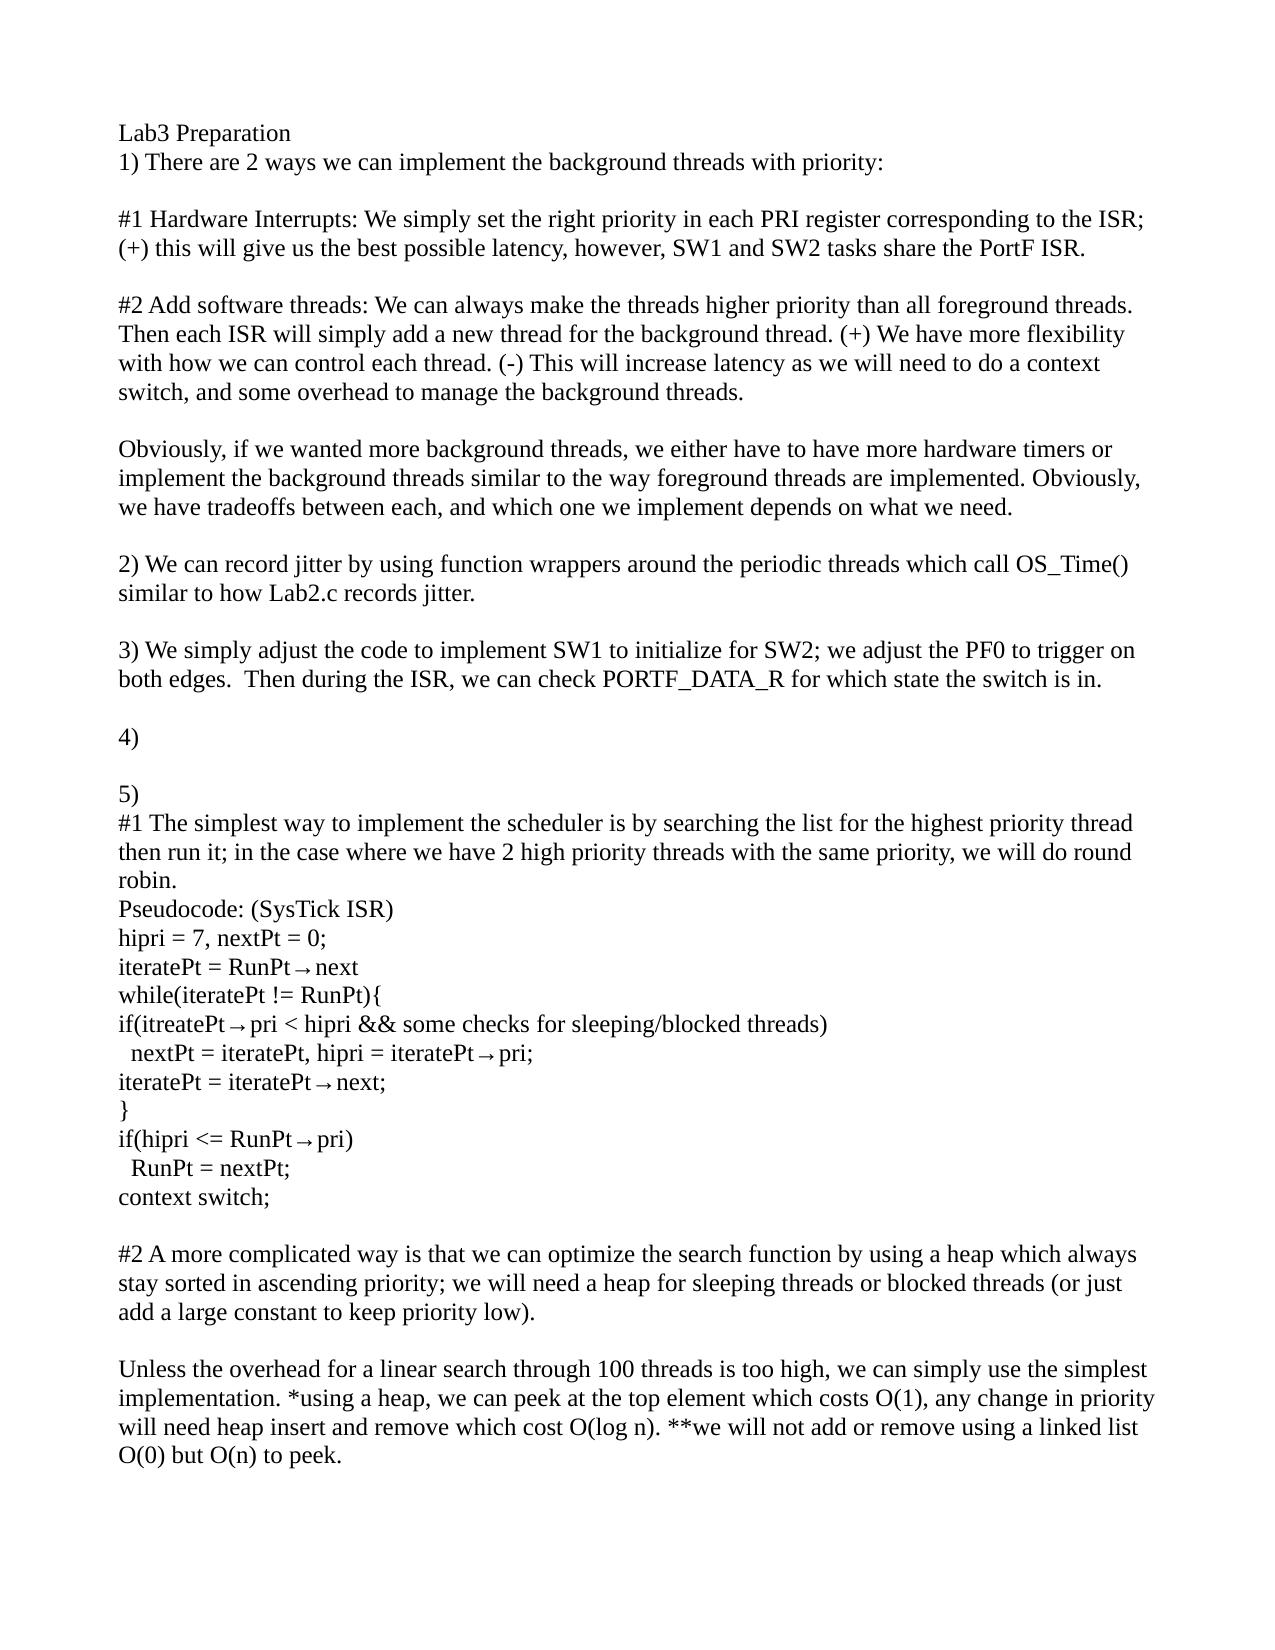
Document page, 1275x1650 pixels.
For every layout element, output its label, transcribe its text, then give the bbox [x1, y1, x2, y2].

text Unless the overhead for a linear search through 100 threads is too high, we can simply use the simplest implementation. *using a heap, we can peek at the top element which costs O(1), any change in priority will need heap insert and remove which cost O(log n). **we will not add or remove using a linked list O(0) but O(n) to peek. [118, 1354, 1157, 1469]
text 5) [118, 779, 1157, 808]
text #2 Add software threads: We can always make the threads higher priority than all foreground threads. Then each ISR will simply add a new thread for the background thread. (+) We have more flexibility with how we can control each thread. (-) This will increase latency as we will need to do a context switch, and some overhead to manage the background threads. [118, 291, 1157, 406]
text hipri = 7, nextPt = 0; [118, 923, 1157, 952]
text } [118, 1096, 1157, 1124]
text #2 A more complicated way is that we can optimize the search function by using a heap which always stay sorted in ascending priority; we will need a heap for sleeping threads or blocked threads (or just add a large constant to keep priority low). [118, 1239, 1157, 1326]
text 2) We can record jitter by using function wrappers around the periodic threads which call OS_Time() similar to how Lab2.c records jitter. [118, 549, 1157, 607]
text #1 The simplest way to implement the scheduler is by searching the list for the highest priority thread then run it; in the case where we have 2 high priority threads with the same priority, we will do round robin. [118, 808, 1157, 894]
text Lab3 Preparation [118, 118, 1157, 147]
text while(iteratePt != RunPt){ [118, 981, 1157, 1009]
text Obviously, if we wanted more background threads, we either have to have more hardware timers or implement the background threads similar to the way foreground threads are implemented. Obviously, we have tradeoffs between each, and which one we implement depends on what we need. [118, 434, 1157, 521]
text 4) [118, 722, 1157, 751]
text 1) There are 2 ways we can implement the background threads with priority: [118, 147, 1157, 176]
text #1 Hardware Interrupts: We simply set the right priority in each PRI register corresponding to the ISR; (+) this will give us the best possible latency, however, SW1 and SW2 tasks share the PortF ISR. [118, 204, 1157, 262]
text if(hipri <= RunPt→pri) [118, 1124, 1157, 1153]
text if(itreatePt→pri < hipri && some checks for sleeping/blocked threads) [118, 1009, 1157, 1038]
text nextPt = iteratePt, hipri = iteratePt→pri; [118, 1038, 1157, 1067]
text context switch; [118, 1182, 1157, 1211]
text Pseudocode: (SysTick ISR) [118, 894, 1157, 923]
text RunPt = nextPt; [118, 1153, 1157, 1182]
text 3) We simply adjust the code to implement SW1 to initialize for SW2; we adjust the PF0 to trigger on both edges. Then during the ISR, we can check PORTF_DATA_R for which state the switch is in. [118, 636, 1157, 693]
text iteratePt = RunPt→next [118, 952, 1157, 981]
text iteratePt = iteratePt→next; [118, 1067, 1157, 1096]
